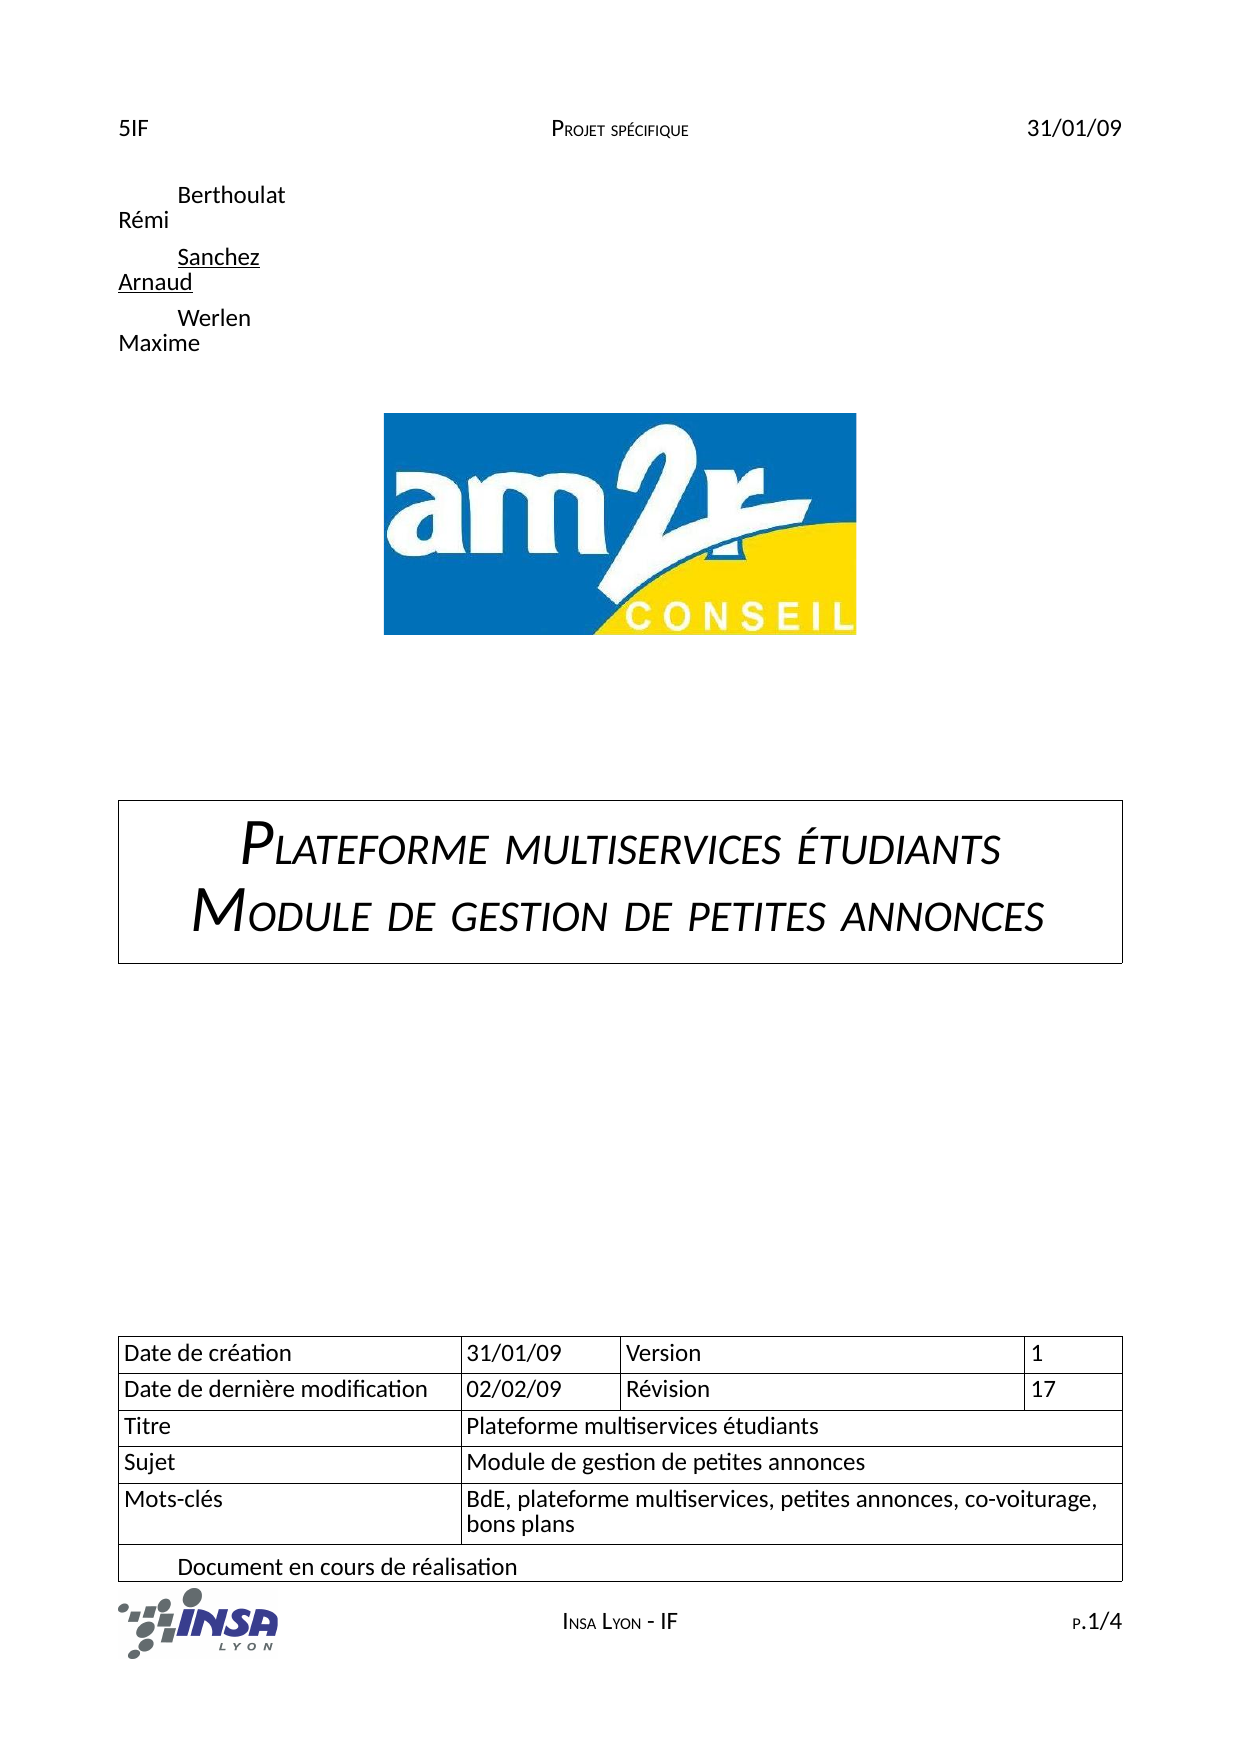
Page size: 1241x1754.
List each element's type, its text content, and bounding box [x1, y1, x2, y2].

text Berthoulat Rémi [118, 184, 333, 234]
table_cell Date de dernière modification [119, 1374, 461, 1409]
table_cell Titre [119, 1411, 461, 1446]
table_header 31/01/09 [462, 1337, 620, 1373]
table_cell 17 [1025, 1374, 1122, 1409]
table_cell Module de gestion de petites annonces [462, 1447, 1122, 1483]
subtitle Plateforme multiservices étudiants Module de gestion de petites annonces [119, 801, 1122, 963]
table_cell Plateforme multiservices étudiants [462, 1411, 1122, 1446]
table_header Version [621, 1337, 1024, 1373]
table_header 1 [1025, 1337, 1122, 1373]
table_cell Mots-clés [119, 1484, 461, 1544]
picture [118, 1588, 278, 1659]
picture [383, 413, 857, 635]
table_cell Révision [621, 1374, 1024, 1409]
table_cell BdE, plateforme multiservices, petites annonces, co-voiturage, bons plans [462, 1484, 1122, 1544]
text Werlen Maxime [118, 308, 333, 358]
text Document en cours de réalisation [119, 1556, 1122, 1581]
table_cell Sujet [119, 1447, 461, 1483]
table_cell 02/02/09 [462, 1374, 620, 1409]
text Sanchez Arnaud [118, 246, 333, 296]
table_header Date de création [119, 1337, 461, 1373]
